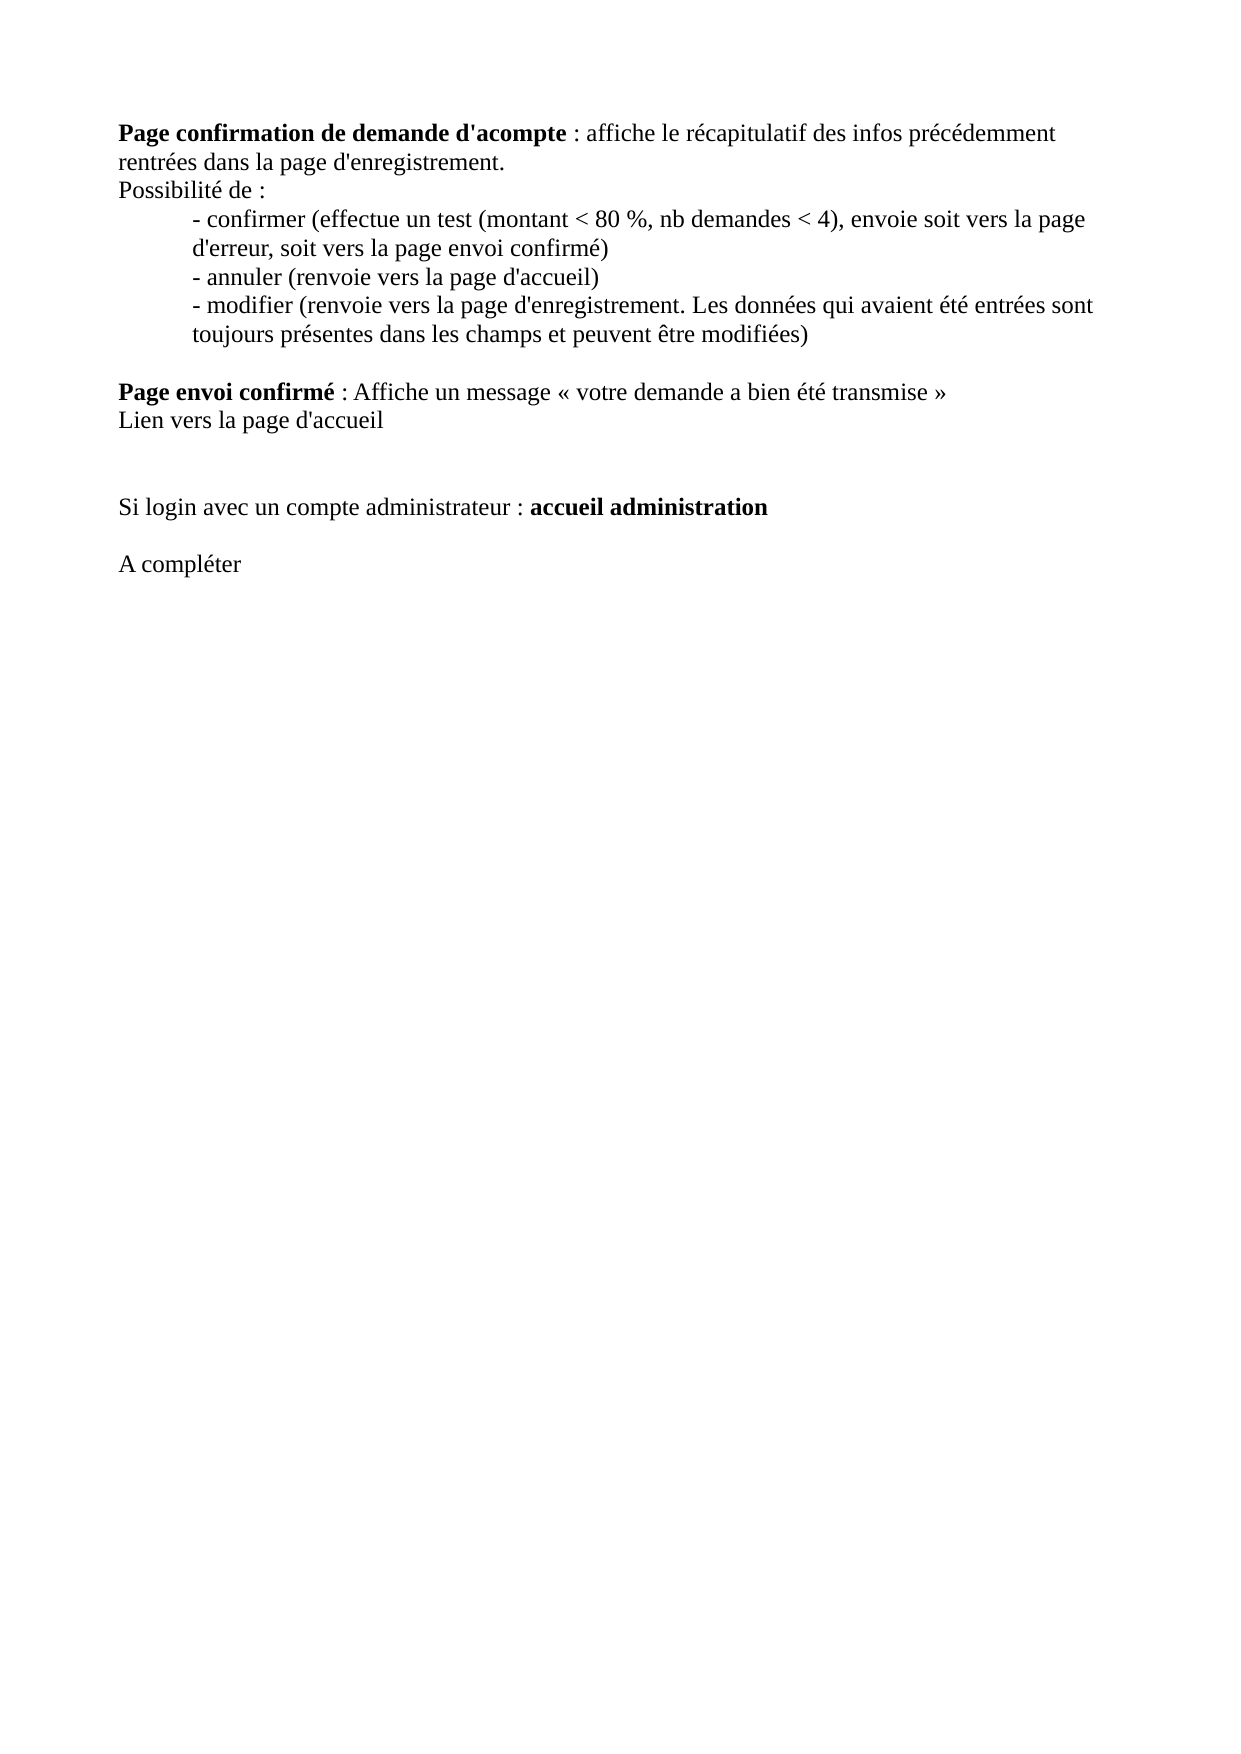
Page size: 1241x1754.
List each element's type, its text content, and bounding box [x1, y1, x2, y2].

text Page confirmation de demande d'acompte : affiche le récapitulatif des infos précédemment rentrées dans la page d'enregistrement. Possibilité de : - confirmer (effectue un test (montant < 80 %, nb demandes < 4), envoie soit vers la page d'erreur, soit vers la page envoi confirmé) - annuler (renvoie vers la page d'accueil) - modifier (renvoie vers la page d'enregistrement. Les données qui avaient été entrées sont toujours présentes dans les champs et peuvent être modifiées) Page envoi confirmé : Affiche un message « votre demande a bien été transmise » Lien vers la page d'accueil Si login avec un compte administrateur : accueil administration A compléter [118, 118, 1122, 636]
